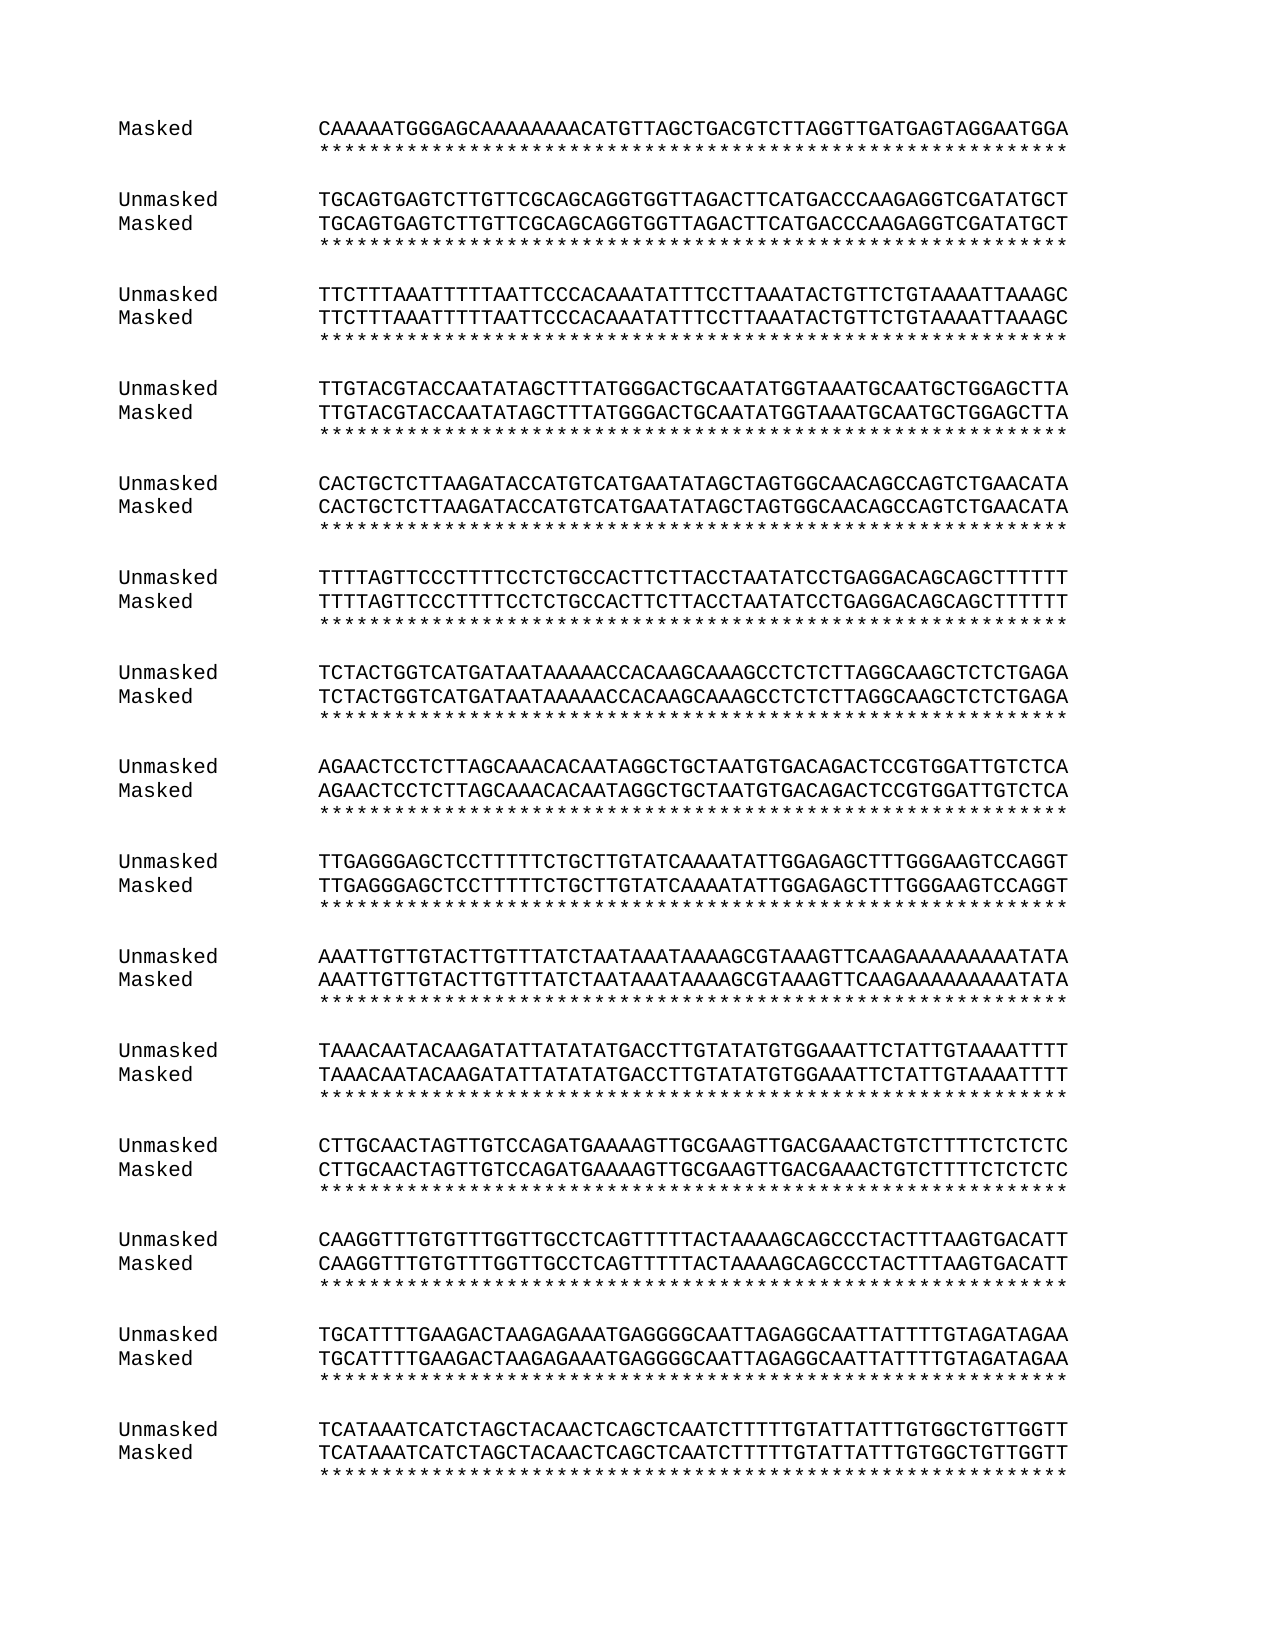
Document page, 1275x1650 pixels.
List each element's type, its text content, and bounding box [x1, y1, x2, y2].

text ************************************************************ [118, 426, 1157, 449]
text ************************************************************ [118, 804, 1157, 827]
text Masked TGCATTTTGAAGACTAAGAGAAATGAGGGGCAATTAGAGGCAATTATTTTGTAGATAGAA [118, 1348, 1157, 1371]
text Unmasked CAAGGTTTGTGTTTGGTTGCCTCAGTTTTTACTAAAAGCAGCCCTACTTTAAGTGACATT [118, 1229, 1157, 1253]
text Masked CACTGCTCTTAAGATACCATGTCATGAATATAGCTAGTGGCAACAGCCAGTCTGAACATA [118, 496, 1157, 520]
text ************************************************************ [118, 520, 1157, 544]
text Masked CAAGGTTTGTGTTTGGTTGCCTCAGTTTTTACTAAAAGCAGCCCTACTTTAAGTGACATT [118, 1253, 1157, 1277]
text ************************************************************ [118, 1182, 1157, 1206]
text Unmasked TAAACAATACAAGATATTATATATGACCTTGTATATGTGGAAATTCTATTGTAAAATTTT [118, 1040, 1157, 1064]
text Masked TCTACTGGTCATGATAATAAAAACCACAAGCAAAGCCTCTCTTAGGCAAGCTCTCTGAGA [118, 686, 1157, 709]
text Masked TTCTTTAAATTTTTAATTCCCACAAATATTTCCTTAAATACTGTTCTGTAAAATTAAAGC [118, 307, 1157, 331]
text Unmasked AGAACTCCTCTTAGCAAACACAATAGGCTGCTAATGTGACAGACTCCGTGGATTGTCTCA [118, 757, 1157, 780]
text ************************************************************ [118, 615, 1157, 638]
text Unmasked TTGTACGTACCAATATAGCTTTATGGGACTGCAATATGGTAAATGCAATGCTGGAGCTTA [118, 378, 1157, 402]
text Masked AGAACTCCTCTTAGCAAACACAATAGGCTGCTAATGTGACAGACTCCGTGGATTGTCTCA [118, 780, 1157, 804]
text Unmasked TCATAAATCATCTAGCTACAACTCAGCTCAATCTTTTTGTATTATTTGTGGCTGTTGGTT [118, 1419, 1157, 1442]
text Masked AAATTGTTGTACTTGTTTATCTAATAAATAAAAGCGTAAAGTTCAAGAAAAAAAAATATA [118, 969, 1157, 993]
text ************************************************************ [118, 1277, 1157, 1300]
text Unmasked CACTGCTCTTAAGATACCATGTCATGAATATAGCTAGTGGCAACAGCCAGTCTGAACATA [118, 473, 1157, 496]
text ************************************************************ [118, 1088, 1157, 1111]
text ************************************************************ [118, 709, 1157, 733]
text Unmasked TTGAGGGAGCTCCTTTTTCTGCTTGTATCAAAATATTGGAGAGCTTTGGGAAGTCCAGGT [118, 851, 1157, 875]
text ************************************************************ [118, 331, 1157, 354]
text Unmasked CTTGCAACTAGTTGTCCAGATGAAAAGTTGCGAAGTTGACGAAACTGTCTTTTCTCTCTC [118, 1135, 1157, 1158]
text ************************************************************ [118, 1371, 1157, 1395]
text ************************************************************ [118, 898, 1157, 922]
text ************************************************************ [118, 142, 1157, 165]
text Masked TTGAGGGAGCTCCTTTTTCTGCTTGTATCAAAATATTGGAGAGCTTTGGGAAGTCCAGGT [118, 875, 1157, 898]
text Unmasked TTTTAGTTCCCTTTTCCTCTGCCACTTCTTACCTAATATCCTGAGGACAGCAGCTTTTTT [118, 567, 1157, 591]
text ************************************************************ [118, 1466, 1157, 1489]
text Masked CTTGCAACTAGTTGTCCAGATGAAAAGTTGCGAAGTTGACGAAACTGTCTTTTCTCTCTC [118, 1158, 1157, 1182]
text Masked TCATAAATCATCTAGCTACAACTCAGCTCAATCTTTTTGTATTATTTGTGGCTGTTGGTT [118, 1442, 1157, 1466]
text Masked TTTTAGTTCCCTTTTCCTCTGCCACTTCTTACCTAATATCCTGAGGACAGCAGCTTTTTT [118, 591, 1157, 615]
text Unmasked TCTACTGGTCATGATAATAAAAACCACAAGCAAAGCCTCTCTTAGGCAAGCTCTCTGAGA [118, 662, 1157, 686]
text Masked TGCAGTGAGTCTTGTTCGCAGCAGGTGGTTAGACTTCATGACCCAAGAGGTCGATATGCT [118, 213, 1157, 236]
text Masked TTGTACGTACCAATATAGCTTTATGGGACTGCAATATGGTAAATGCAATGCTGGAGCTTA [118, 402, 1157, 426]
text Masked TAAACAATACAAGATATTATATATGACCTTGTATATGTGGAAATTCTATTGTAAAATTTT [118, 1064, 1157, 1088]
text Unmasked AAATTGTTGTACTTGTTTATCTAATAAATAAAAGCGTAAAGTTCAAGAAAAAAAAATATA [118, 946, 1157, 969]
text Unmasked TGCAGTGAGTCTTGTTCGCAGCAGGTGGTTAGACTTCATGACCCAAGAGGTCGATATGCT [118, 189, 1157, 213]
text Masked CAAAAATGGGAGCAAAAAAAACATGTTAGCTGACGTCTTAGGTTGATGAGTAGGAATGGA [118, 118, 1157, 142]
text Unmasked TGCATTTTGAAGACTAAGAGAAATGAGGGGCAATTAGAGGCAATTATTTTGTAGATAGAA [118, 1324, 1157, 1348]
text ************************************************************ [118, 993, 1157, 1017]
text Unmasked TTCTTTAAATTTTTAATTCCCACAAATATTTCCTTAAATACTGTTCTGTAAAATTAAAGC [118, 284, 1157, 307]
text ************************************************************ [118, 236, 1157, 260]
